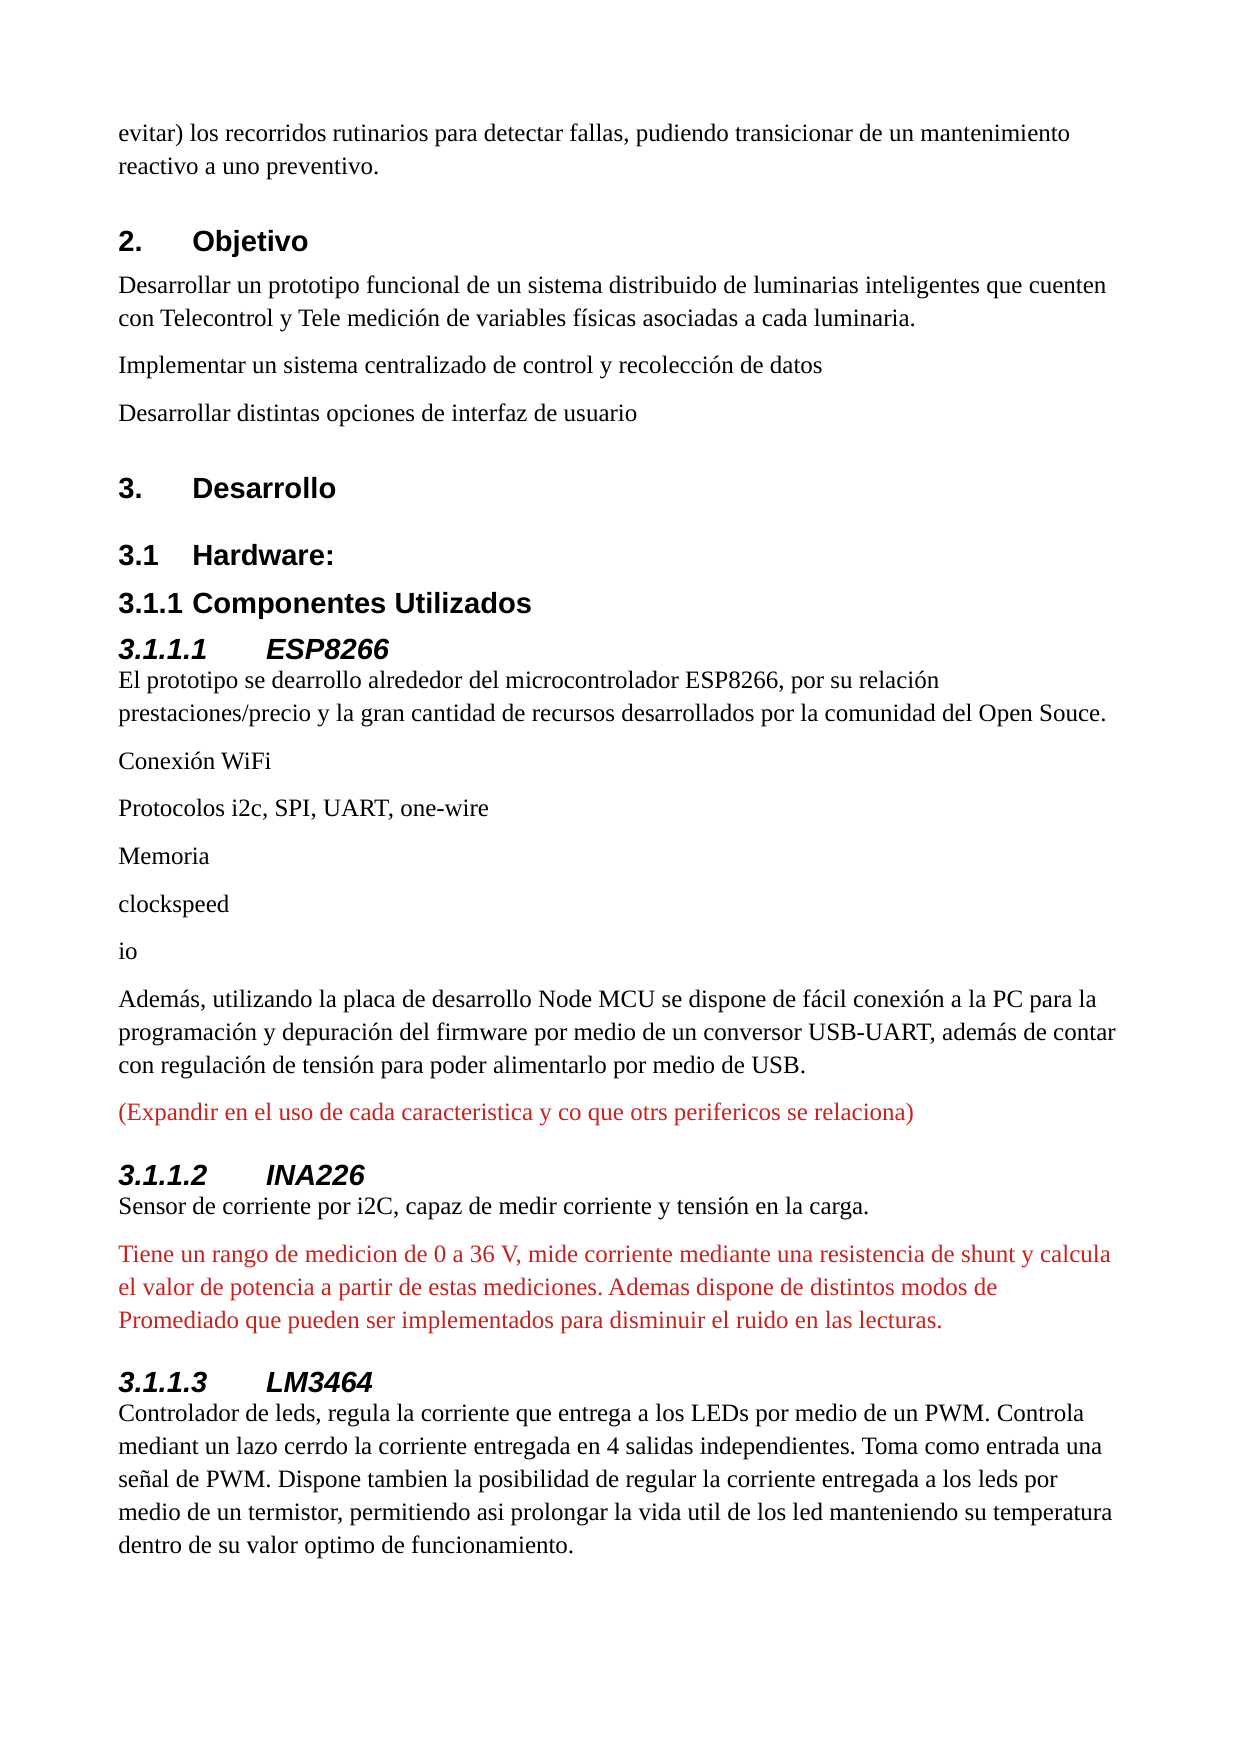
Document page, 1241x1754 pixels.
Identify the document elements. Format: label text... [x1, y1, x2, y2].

subtitle Hardware: [118, 537, 1122, 571]
text Tiene un rango de medicion de 0 a 36 V, mide corriente mediante una resistencia de shunt y calcula el valor de potencia a partir de estas mediciones. Ademas dispone de distintos modos de Promediado que pueden ser implementados para disminuir el ruido en las lecturas. [118, 1239, 1122, 1333]
text Desarrollar distintas opciones de interfaz de usuario [118, 398, 1122, 427]
text Implementar un sistema centralizado de control y recolección de datos [118, 350, 1122, 379]
subtitle INA226 [118, 1158, 1122, 1191]
subtitle Desarrollo [118, 471, 1122, 504]
text El prototipo se dearrollo alrededor del microcontrolador ESP8266, por su relación prestaciones/precio y la gran cantidad de recursos desarrollados por la comunidad del Open Souce. [118, 665, 1122, 727]
text clockspeed [118, 889, 1122, 917]
subtitle Objetivo [118, 224, 1122, 257]
text evitar) los recorridos rutinarios para detectar fallas, pudiendo transicionar de un mantenimiento reactivo a uno preventivo. [118, 118, 1122, 180]
text Sensor de corriente por i2C, capaz de medir corriente y tensión en la carga. [118, 1191, 1122, 1220]
text (Expandir en el uso de cada caracteristica y co que otrs perifericos se relaciona) [118, 1097, 1122, 1126]
text Conexión WiFi [118, 746, 1122, 774]
text Desarrollar un prototipo funcional de un sistema distribuido de luminarias inteligentes que cuenten con Telecontrol y Tele medición de variables físicas asociadas a cada luminaria. [118, 270, 1122, 332]
text Protocolos i2c, SPI, UART, one-wire [118, 793, 1122, 822]
text io [118, 936, 1122, 965]
subtitle Componentes Utilizados [118, 586, 1122, 619]
subtitle ESP8266 [118, 632, 1122, 665]
text Controlador de leds, regula la corriente que entrega a los LEDs por medio de un PWM. Controla mediant un lazo cerrdo la corriente entregada en 4 salidas independientes. Toma como entrada una señal de PWM. Dispone tambien la posibilidad de regular la corriente entregada a los leds por medio de un termistor, permitiendo asi prolongar la vida util de los led manteniendo su temperatura dentro de su valor optimo de funcionamiento. [118, 1398, 1122, 1559]
text Además, utilizando la placa de desarrollo Node MCU se dispone de fácil conexión a la PC para la programación y depuración del firmware por medio de un conversor USB-UART, además de contar con regulación de tensión para poder alimentarlo por medio de USB. [118, 984, 1122, 1079]
text Memoria [118, 841, 1122, 870]
subtitle LM3464 [118, 1365, 1122, 1398]
